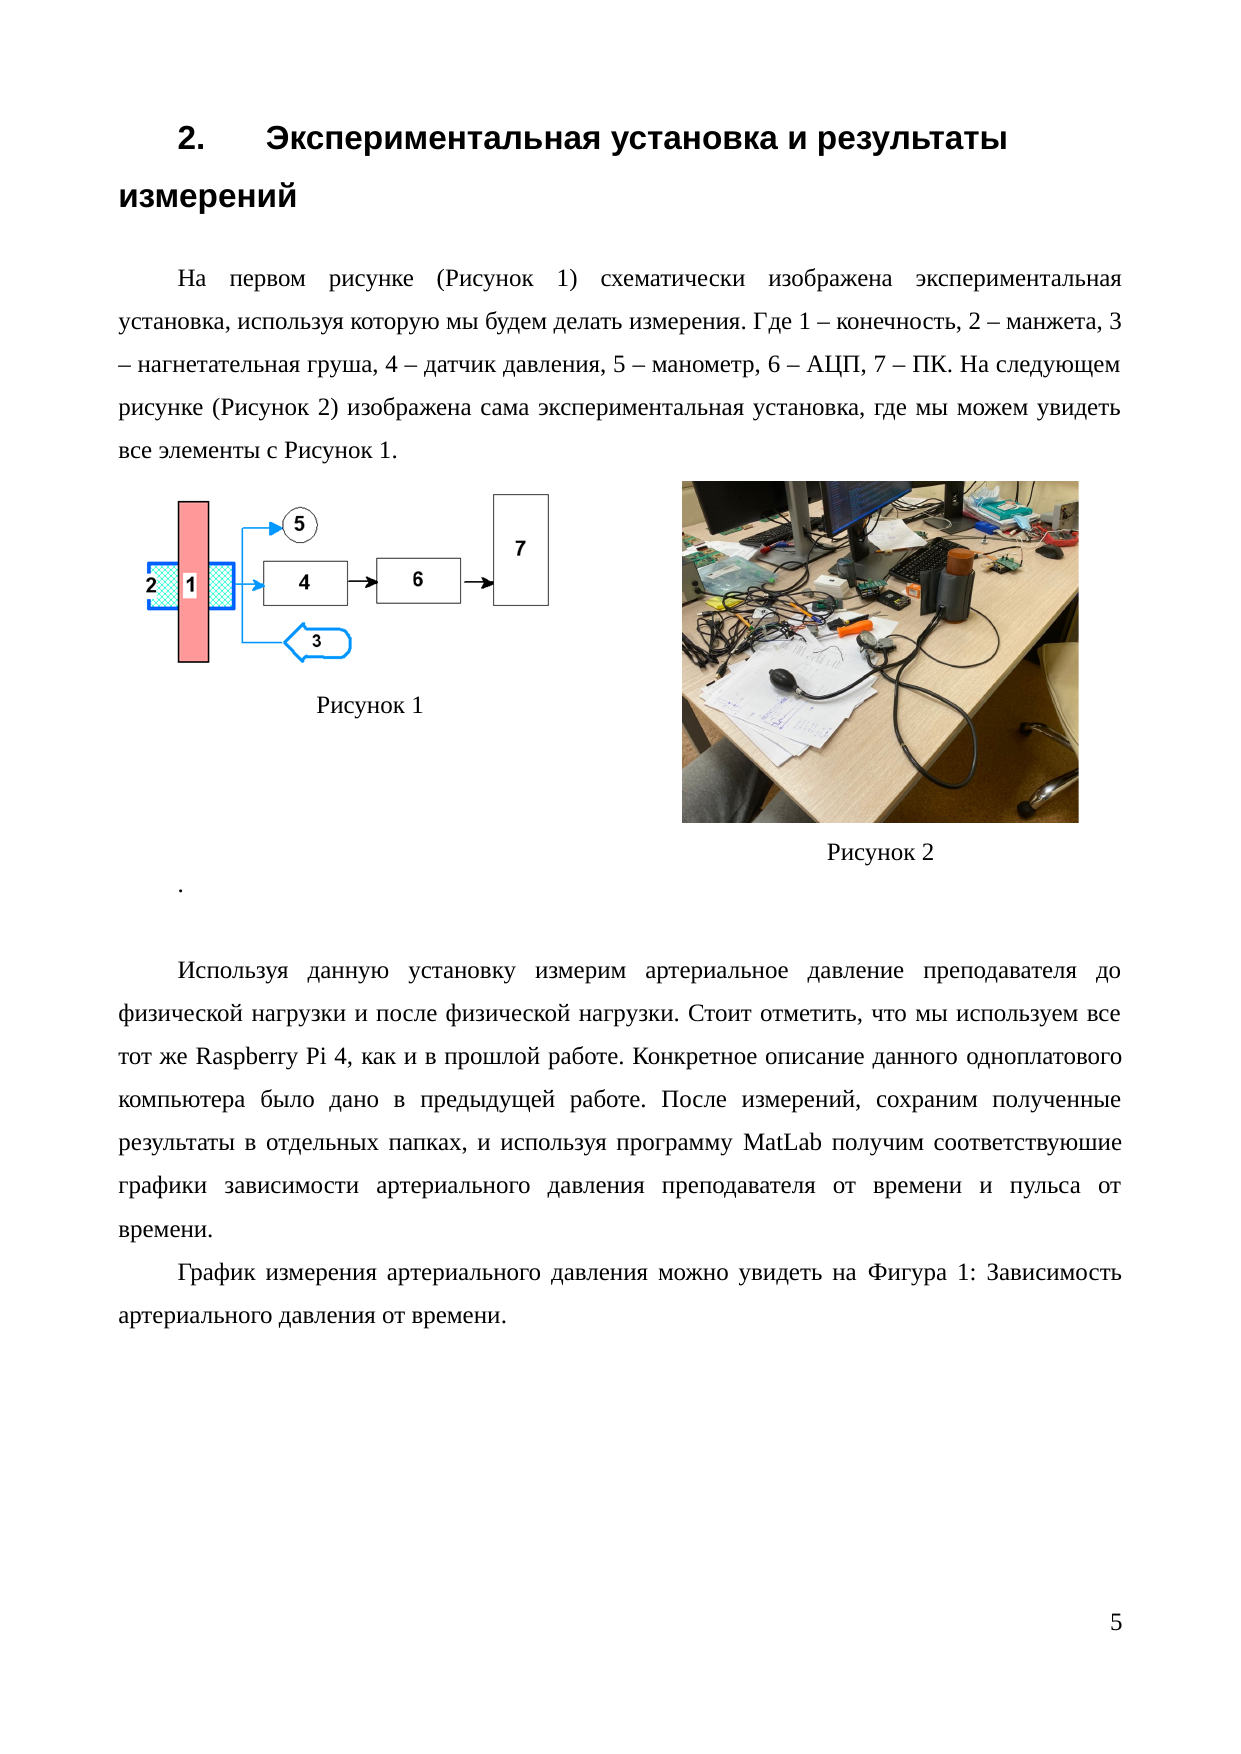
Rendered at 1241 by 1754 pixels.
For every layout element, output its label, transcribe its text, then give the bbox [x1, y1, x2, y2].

picture [682, 481, 1079, 823]
table_header [620, 479, 1123, 869]
text График измерения артериального давления можно увидеть на Фигура 1: Зависимость артериального давления от времени. [118, 1257, 1122, 1329]
text . [118, 869, 1122, 897]
table_header [118, 479, 620, 869]
text На первом рисунке (Рисунок 1) схематически изображена экспериментальная установка, используя которую мы будем делать измерения. Где 1 – конечность, 2 – манжета, 3 – нагнетательная груша, 4 – датчик давления, 5 – манометр, 6 – АЦП, 7 – ПК. На следующем рисунке (Рисунок 2) изображена сама экспериментальная установка, где мы можем увидеть все элементы с Рисунок 1. [118, 263, 1122, 464]
subtitle Экспериментальная установка и результаты измерений [118, 118, 1122, 214]
text Используя данную установку измерим артериальное давление преподавателя до физической нагрузки и после физической нагрузки. Стоит отметить, что мы используем все тот же Raspberry Pi 4, как и в прошлой работе. Конкретное описание данного одноплатового компьютера было дано в предыдущей работе. После измерений, сохраним полученные результаты в отдельных папках, и используя программу MatLab получим соответствуюшие графики зависимости артериального давления преподавателя от времени и пульса от времени. [118, 955, 1122, 1242]
picture [121, 481, 560, 676]
